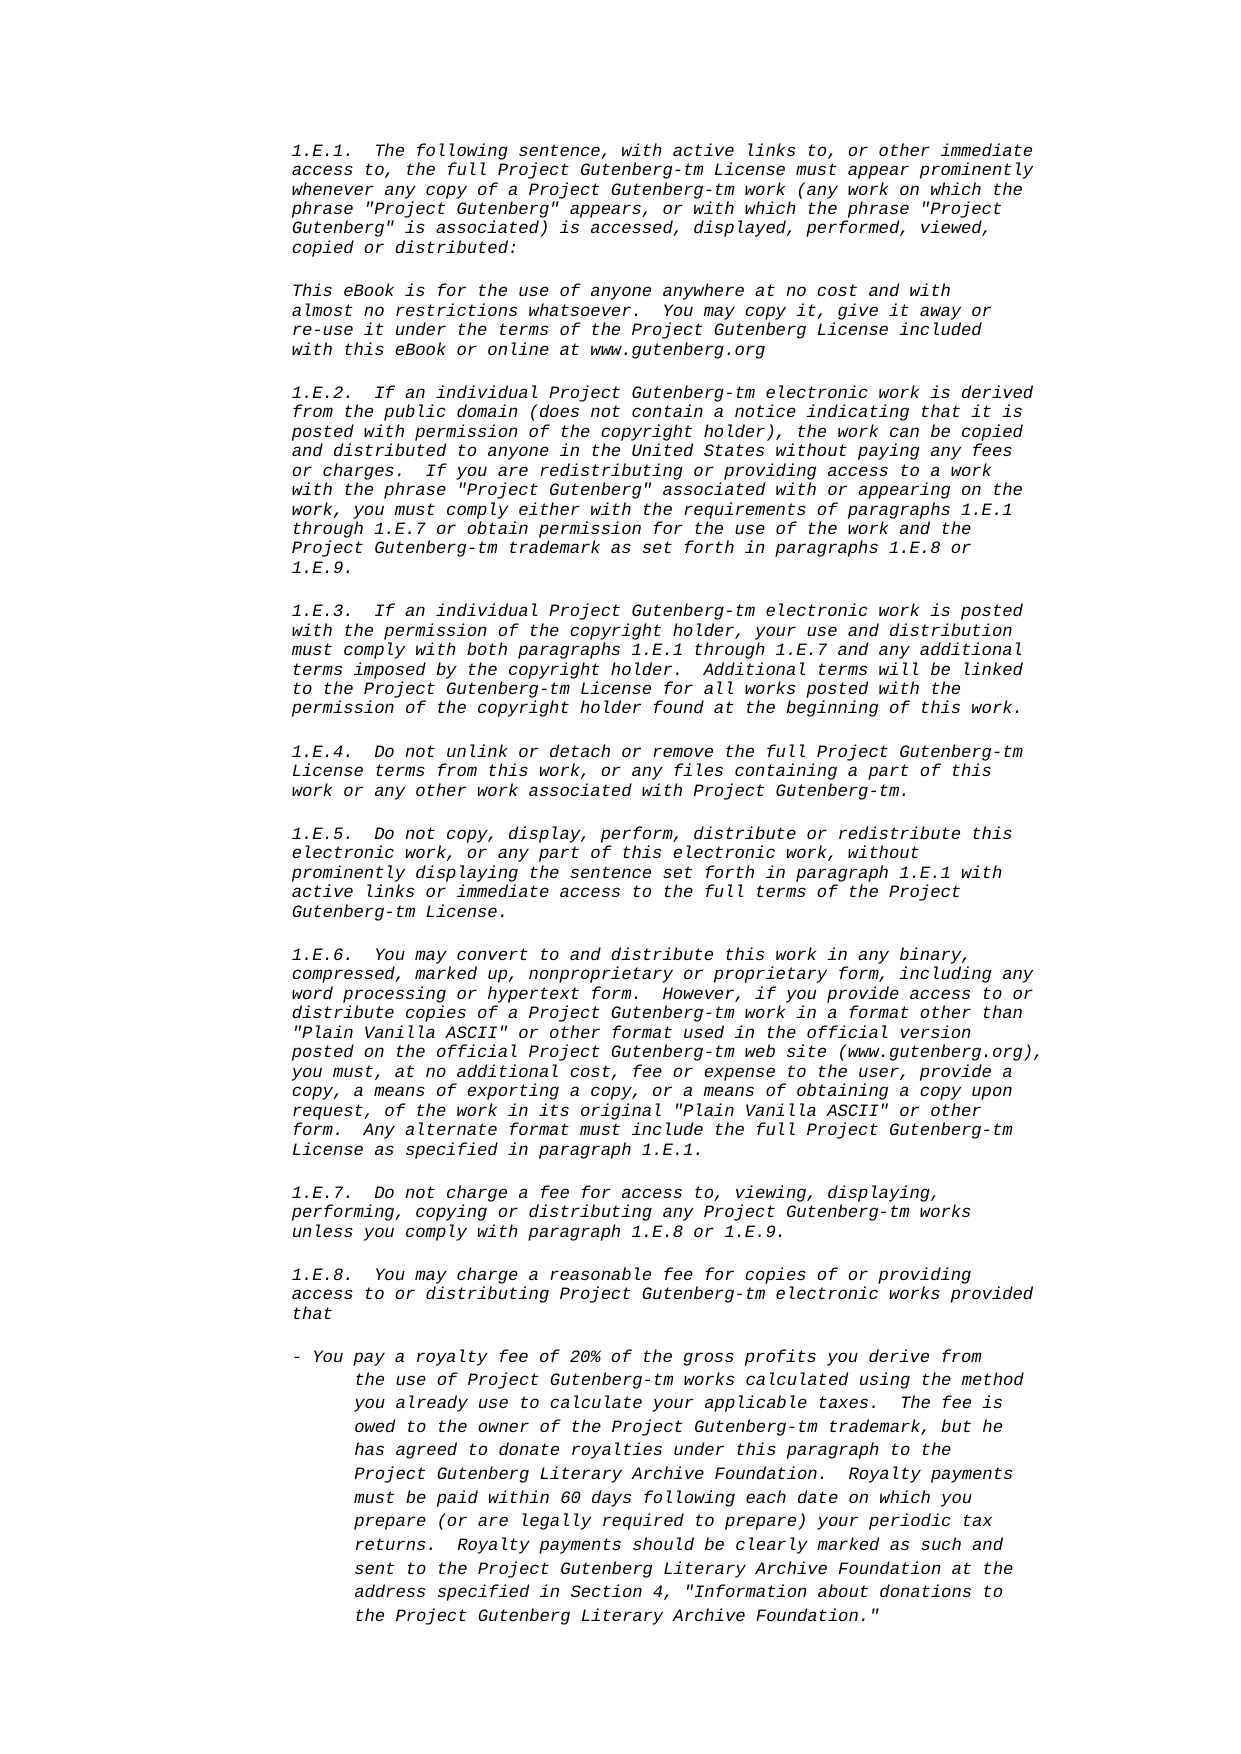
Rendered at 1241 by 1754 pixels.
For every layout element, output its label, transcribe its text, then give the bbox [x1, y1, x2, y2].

text you must, at no additional cost, fee or expense to the user, provide a [292, 1063, 1122, 1082]
text 1.E.6. You may convert to and distribute this work in any binary, [292, 946, 1122, 965]
text must be paid within 60 days following each date on which you [292, 1486, 1122, 1509]
text and distributed to anyone in the United States without paying any fees [292, 442, 1122, 462]
text address specified in Section 4, "Information about donations to [292, 1580, 1122, 1604]
text prominently displaying the sentence set forth in paragraph 1.E.1 with [292, 864, 1122, 883]
text whenever any copy of a Project Gutenberg-tm work (any work on which the [292, 181, 1122, 200]
text with this eBook or online at www.gutenberg.org [292, 341, 1122, 360]
text terms imposed by the copyright holder. Additional terms will be linked [292, 661, 1122, 680]
text 1.E.4. Do not unlink or detach or remove the full Project Gutenberg-tm [292, 743, 1122, 762]
text 1.E.8. You may charge a reasonable fee for copies of or providing [292, 1266, 1122, 1285]
text with the permission of the copyright holder, your use and distribution [292, 622, 1122, 641]
text Project Gutenberg Literary Archive Foundation. Royalty payments [292, 1462, 1122, 1486]
text sent to the Project Gutenberg Literary Archive Foundation at the [292, 1557, 1122, 1580]
text 1.E.5. Do not copy, display, perform, distribute or redistribute this [292, 825, 1122, 844]
text access to or distributing Project Gutenberg-tm electronic works provided [292, 1285, 1122, 1305]
text word processing or hypertext form. However, if you provide access to or [292, 985, 1122, 1004]
text you already use to calculate your applicable taxes. The fee is [292, 1391, 1122, 1415]
text 1.E.9. [292, 559, 1122, 579]
text access to, the full Project Gutenberg-tm License must appear prominently [292, 161, 1122, 181]
text prepare (or are legally required to prepare) your periodic tax [292, 1509, 1122, 1533]
text compressed, marked up, nonproprietary or proprietary form, including any [292, 965, 1122, 985]
text copied or distributed: [292, 239, 1122, 259]
text "Plain Vanilla ASCII" or other format used in the official version [292, 1024, 1122, 1043]
text work, you must comply either with the requirements of paragraphs 1.E.1 [292, 501, 1122, 520]
text - You pay a royalty fee of 20% of the gross profits you derive from [292, 1348, 1122, 1367]
text 1.E.1. The following sentence, with active links to, or other immediate [292, 142, 1122, 161]
text electronic work, or any part of this electronic work, without [292, 844, 1122, 864]
text 1.E.2. If an individual Project Gutenberg-tm electronic work is derived [292, 384, 1122, 403]
text This eBook is for the use of anyone anywhere at no cost and with [292, 282, 1122, 302]
text or charges. If you are redistributing or providing access to a work [292, 462, 1122, 481]
text from the public domain (does not contain a notice indicating that it is [292, 403, 1122, 423]
text form. Any alternate format must include the full Project Gutenberg-tm [292, 1121, 1122, 1141]
text Gutenberg" is associated) is accessed, displayed, performed, viewed, [292, 220, 1122, 239]
text permission of the copyright holder found at the beginning of this work. [292, 700, 1122, 719]
text the Project Gutenberg Literary Archive Foundation." [292, 1604, 1122, 1628]
text posted on the official Project Gutenberg-tm web site (www.gutenberg.org), [292, 1043, 1122, 1063]
text request, of the work in its original "Plain Vanilla ASCII" or other [292, 1102, 1122, 1121]
text that [292, 1305, 1122, 1324]
text Project Gutenberg-tm trademark as set forth in paragraphs 1.E.8 or [292, 540, 1122, 559]
text the use of Project Gutenberg-tm works calculated using the method [292, 1367, 1122, 1391]
text License terms from this work, or any files containing a part of this [292, 762, 1122, 782]
text 1.E.7. Do not charge a fee for access to, viewing, displaying, [292, 1184, 1122, 1203]
text must comply with both paragraphs 1.E.1 through 1.E.7 and any additional [292, 641, 1122, 661]
text returns. Royalty payments should be clearly marked as such and [292, 1533, 1122, 1557]
text License as specified in paragraph 1.E.1. [292, 1141, 1122, 1160]
text performing, copying or distributing any Project Gutenberg-tm works [292, 1203, 1122, 1223]
text unless you comply with paragraph 1.E.8 or 1.E.9. [292, 1223, 1122, 1242]
text Gutenberg-tm License. [292, 903, 1122, 922]
text phrase "Project Gutenberg" appears, or with which the phrase "Project [292, 200, 1122, 220]
text distribute copies of a Project Gutenberg-tm work in a format other than [292, 1004, 1122, 1024]
text work or any other work associated with Project Gutenberg-tm. [292, 782, 1122, 801]
text to the Project Gutenberg-tm License for all works posted with the [292, 680, 1122, 700]
text posted with permission of the copyright holder), the work can be copied [292, 423, 1122, 442]
text through 1.E.7 or obtain permission for the use of the work and the [292, 520, 1122, 540]
text with the phrase "Project Gutenberg" associated with or appearing on the [292, 481, 1122, 501]
text re-use it under the terms of the Project Gutenberg License included [292, 321, 1122, 341]
text active links or immediate access to the full terms of the Project [292, 883, 1122, 903]
text owed to the owner of the Project Gutenberg-tm trademark, but he [292, 1415, 1122, 1438]
text 1.E.3. If an individual Project Gutenberg-tm electronic work is posted [292, 602, 1122, 622]
text almost no restrictions whatsoever. You may copy it, give it away or [292, 302, 1122, 321]
text has agreed to donate royalties under this paragraph to the [292, 1438, 1122, 1462]
text copy, a means of exporting a copy, or a means of obtaining a copy upon [292, 1082, 1122, 1102]
